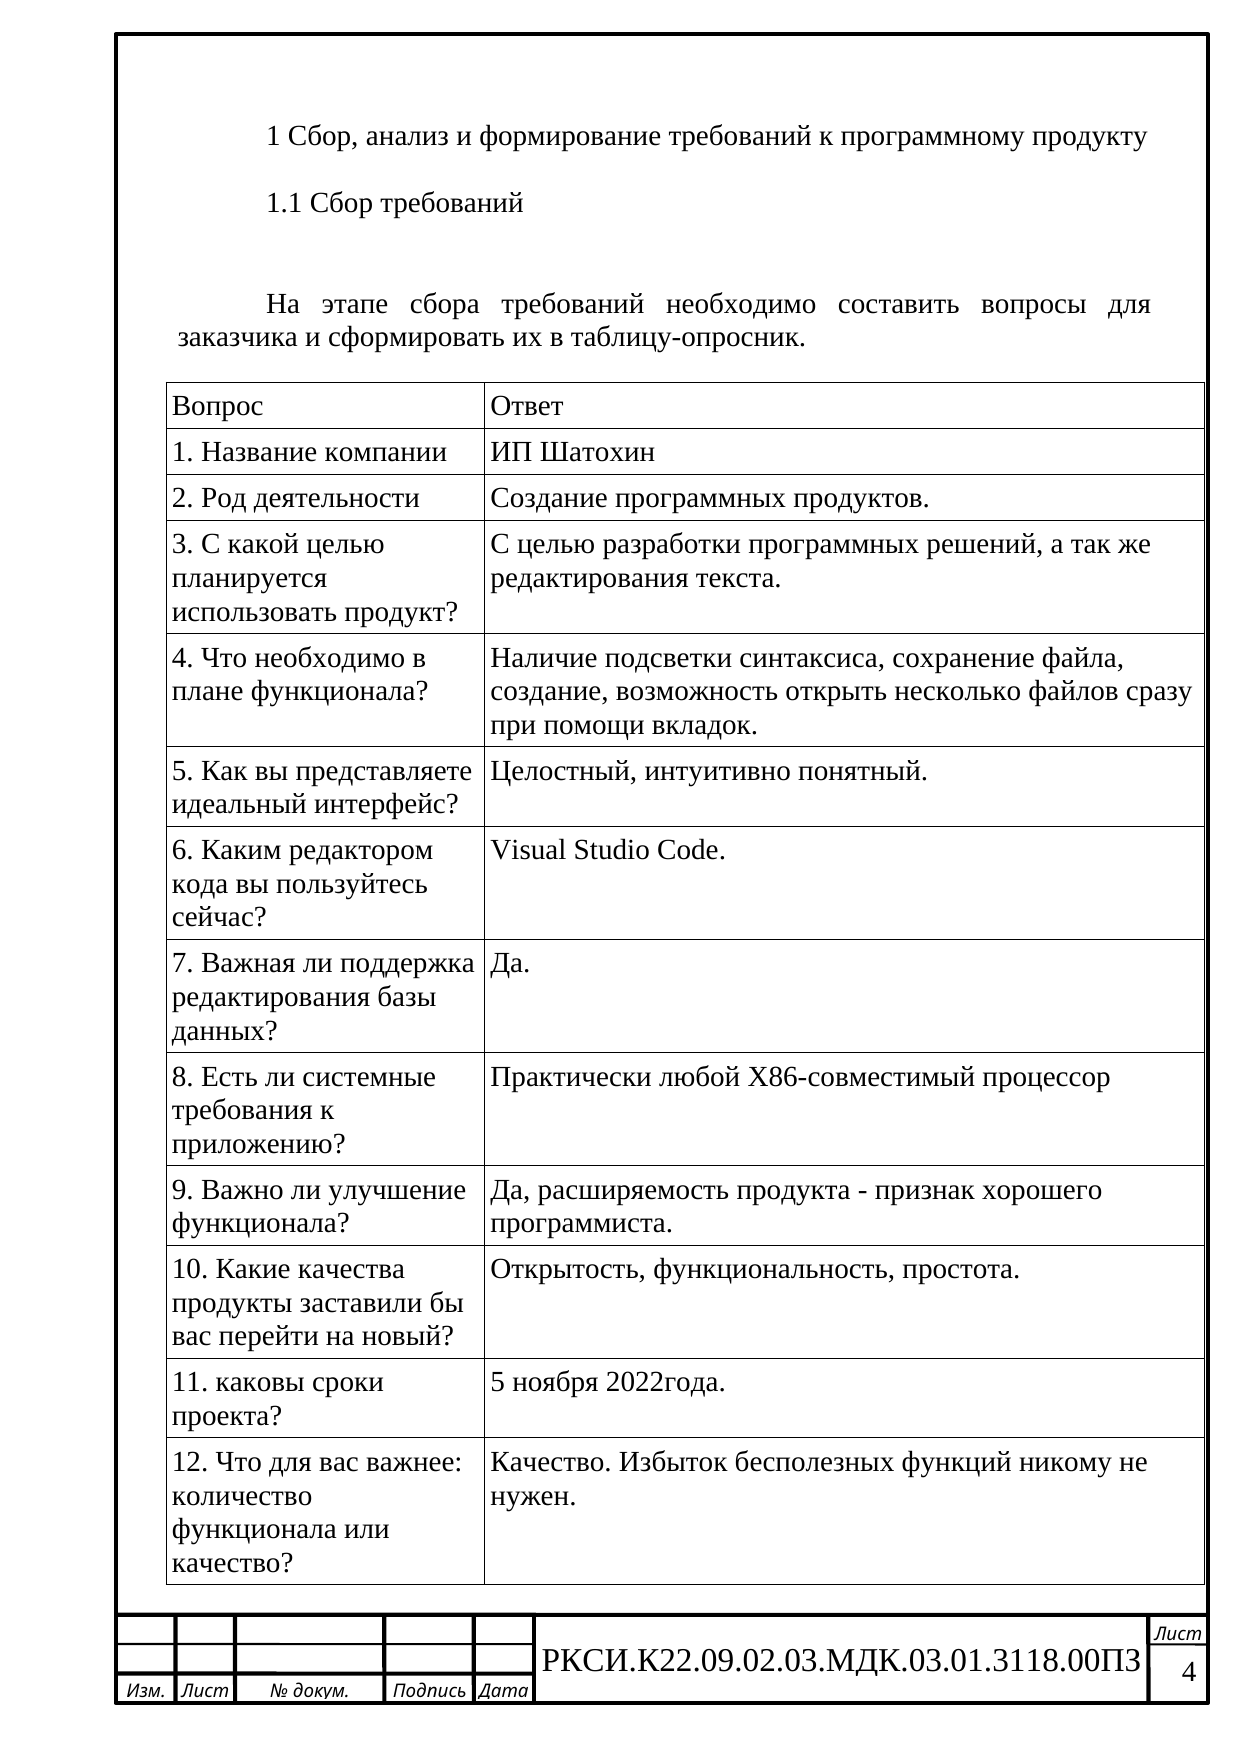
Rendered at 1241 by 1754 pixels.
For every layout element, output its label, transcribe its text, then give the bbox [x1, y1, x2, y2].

table_cell Практически любой X86-совместимый процессор [485, 1053, 1204, 1165]
table_cell С целью разработки программных решений, а так же редактирования текста. [485, 521, 1204, 633]
table_cell Да, расширяемость продукта - признак хорошего программиста. [485, 1166, 1204, 1244]
table_cell Да. [485, 940, 1204, 1052]
table_cell 3. С какой целью планируется использовать продукт? [167, 521, 484, 633]
table_cell Качество. Избыток бесполезных функций никому не нужен. [485, 1438, 1204, 1584]
table_cell 6. Каким редактором кода вы пользуйтесь сейчас? [167, 827, 484, 939]
table_cell ИП Шатохин [485, 429, 1204, 474]
table_cell 1. Название компании [167, 429, 484, 474]
table_cell 7. Важная ли поддержка редактирования базы данных? [167, 940, 484, 1052]
table_cell 4. Что необходимо в плане функционала? [167, 634, 484, 746]
table_header Вопрос [167, 383, 484, 428]
table_cell Наличие подсветки синтаксиса, сохранение файла, создание, возможность открыть несколько файлов сразу при помощи вкладок. [485, 634, 1204, 746]
table_cell 2. Род деятельности [167, 475, 484, 520]
table_cell Открытость, функциональность, простота. [485, 1246, 1204, 1358]
table_cell 10. Какие качества продукты заставили бы вас перейти на новый? [167, 1246, 484, 1358]
subtitle 1 Сбор, анализ и формирование требований к программному продукту [177, 118, 1152, 152]
table_cell 9. Важно ли улучшение функционала? [167, 1166, 484, 1244]
table_cell Создание программных продуктов. [485, 475, 1204, 520]
table_cell 11. каковы сроки проекта? [167, 1359, 484, 1437]
table_cell Visual Studio Code. [485, 827, 1204, 939]
text На этапе сбора требований необходимо составить вопросы для заказчика и сформировать их в таблицу-опросник. [177, 286, 1152, 353]
subtitle 1.1 Сбор требований [177, 185, 1152, 219]
table_cell 5. Как вы представляете идеальный интерфейс? [167, 747, 484, 826]
table_cell 8. Есть ли системные требования к приложению? [167, 1053, 484, 1165]
table_cell Целостный, интуитивно понятный. [485, 747, 1204, 826]
table_header Ответ [485, 383, 1204, 428]
table_cell 12. Что для вас важнее: количество функционала или качество? [167, 1438, 484, 1584]
table_cell 5 ноября 2022года. [485, 1359, 1204, 1437]
